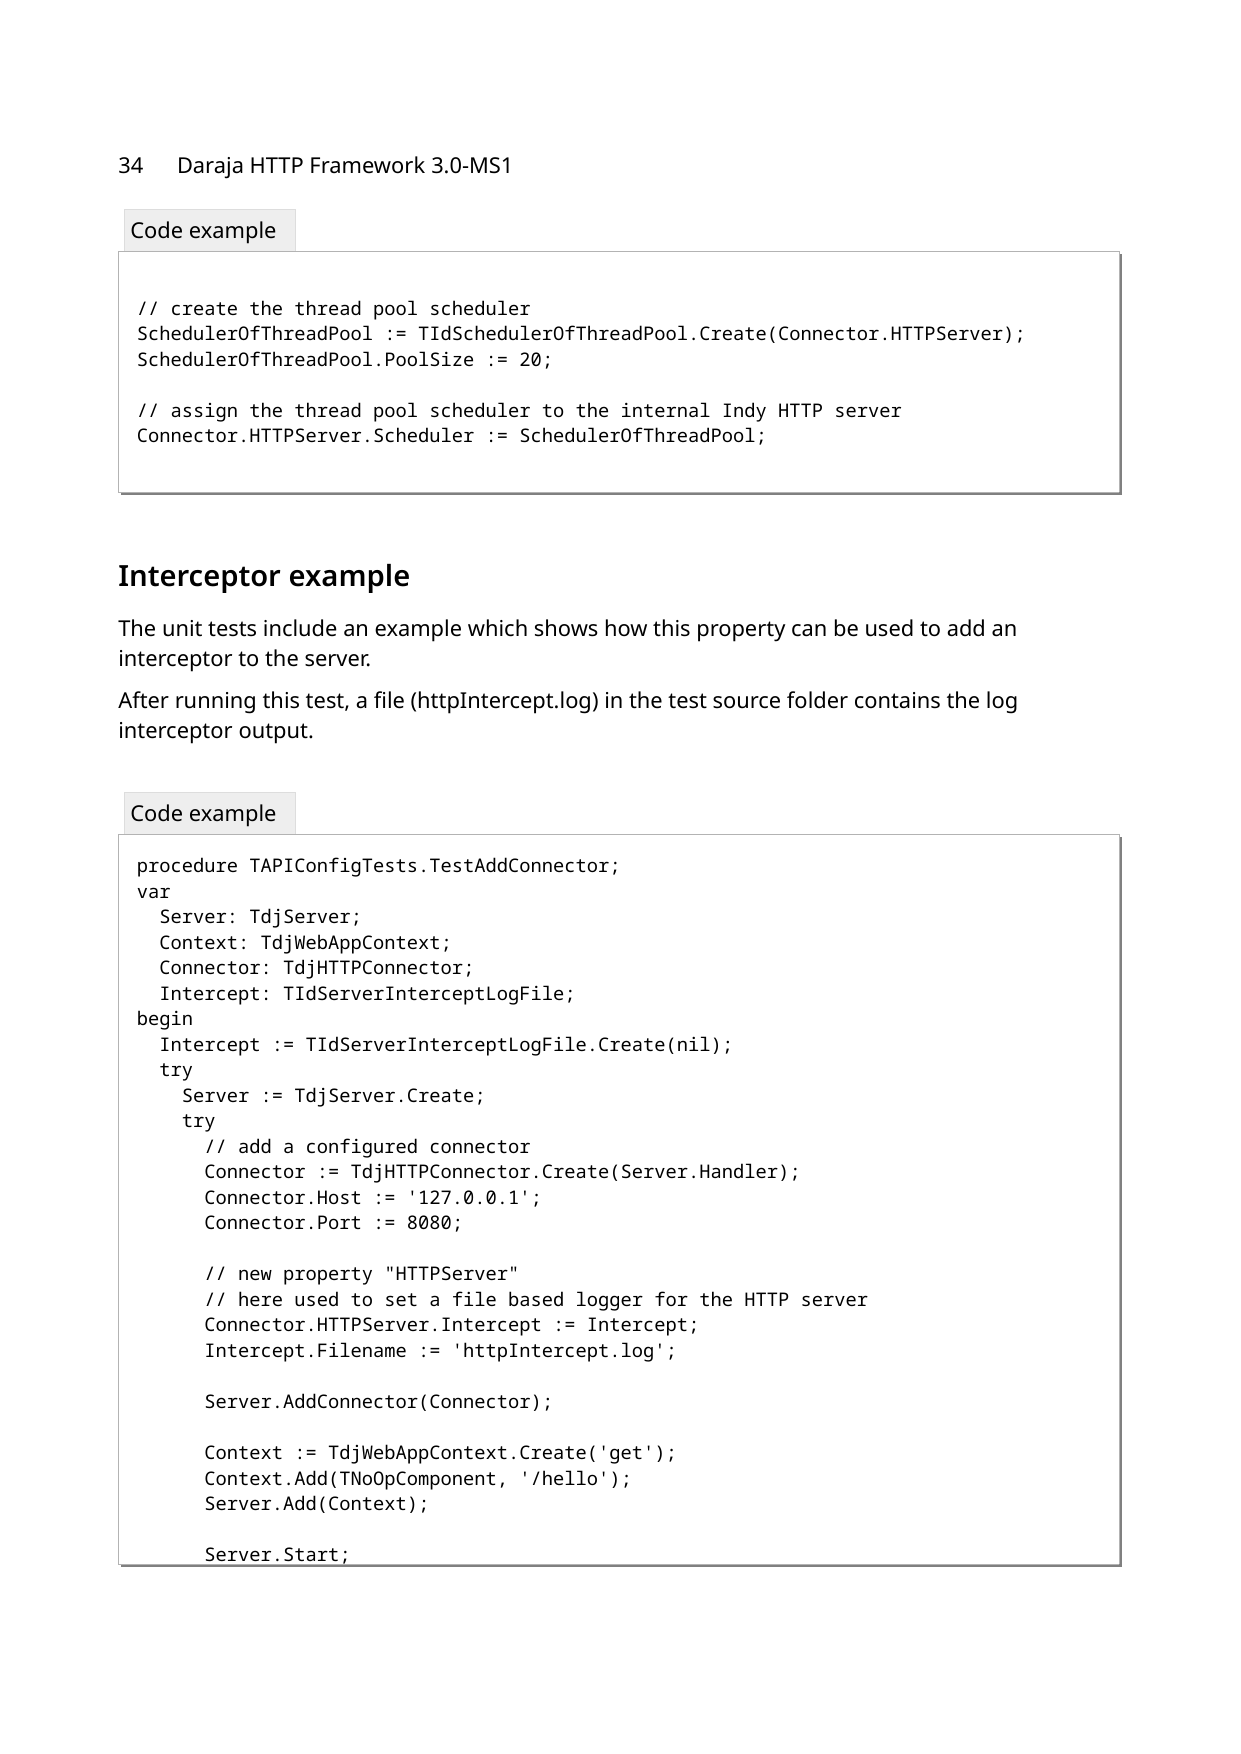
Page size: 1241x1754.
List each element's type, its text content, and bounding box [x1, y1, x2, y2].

text Connector.Host := '127.0.0.1'; [119, 1166, 1119, 1191]
text Server := TdjServer.Create; [119, 1064, 1119, 1089]
text // add a configured connector [119, 1115, 1119, 1140]
text begin [119, 987, 1119, 1013]
text SchedulerOfThreadPool.PoolSize := 20; // assign the thread pool scheduler to the internal Indy HTTP server [119, 328, 1119, 404]
text Context.Add(TNoOpComponent, '/hello'); [119, 1446, 1119, 1472]
text // new property "HTTPServer" [119, 1242, 1119, 1268]
text Connector.HTTPServer.Scheduler := SchedulerOfThreadPool; [119, 404, 1119, 492]
text Server: TdjServer; [119, 885, 1119, 911]
text Intercept.Filename := 'httpIntercept.log'; [119, 1319, 1119, 1363]
text Context: TdjWebAppContext; [119, 911, 1119, 936]
text procedure TAPIConfigTests.TestAddConnector; [119, 835, 1119, 859]
text Server.AddConnector(Connector); [119, 1370, 1119, 1414]
text Server.Start; [119, 1523, 1119, 1564]
text // here used to set a file based logger for the HTTP server [119, 1268, 1119, 1293]
text Code example [125, 793, 295, 834]
text Server.Add(Context); [119, 1472, 1119, 1516]
text Intercept: TIdServerInterceptLogFile; [119, 962, 1119, 987]
text // create the thread pool scheduler [119, 277, 1119, 302]
subtitle Interceptor example [118, 555, 1122, 595]
text Intercept := TIdServerInterceptLogFile.Create(nil); [119, 1013, 1119, 1038]
text Connector: TdjHTTPConnector; [119, 936, 1119, 962]
text The unit tests include an example which shows how this property can be used to add an interceptor to the server. [118, 613, 1122, 673]
text Connector.HTTPServer.Intercept := Intercept; [119, 1293, 1119, 1319]
text After running this test, a file (httpIntercept.log) in the test source folder contains the log interceptor output. [118, 685, 1122, 745]
text var [119, 859, 1119, 885]
text try [119, 1089, 1119, 1115]
text Connector := TdjHTTPConnector.Create(Server.Handler); [119, 1140, 1119, 1166]
text Connector.Port := 8080; [119, 1191, 1119, 1235]
text try [119, 1038, 1119, 1064]
text SchedulerOfThreadPool := TIdSchedulerOfThreadPool.Create(Connector.HTTPServer); [119, 302, 1119, 328]
text Context := TdjWebAppContext.Create('get'); [119, 1421, 1119, 1446]
text Code example [125, 210, 295, 251]
